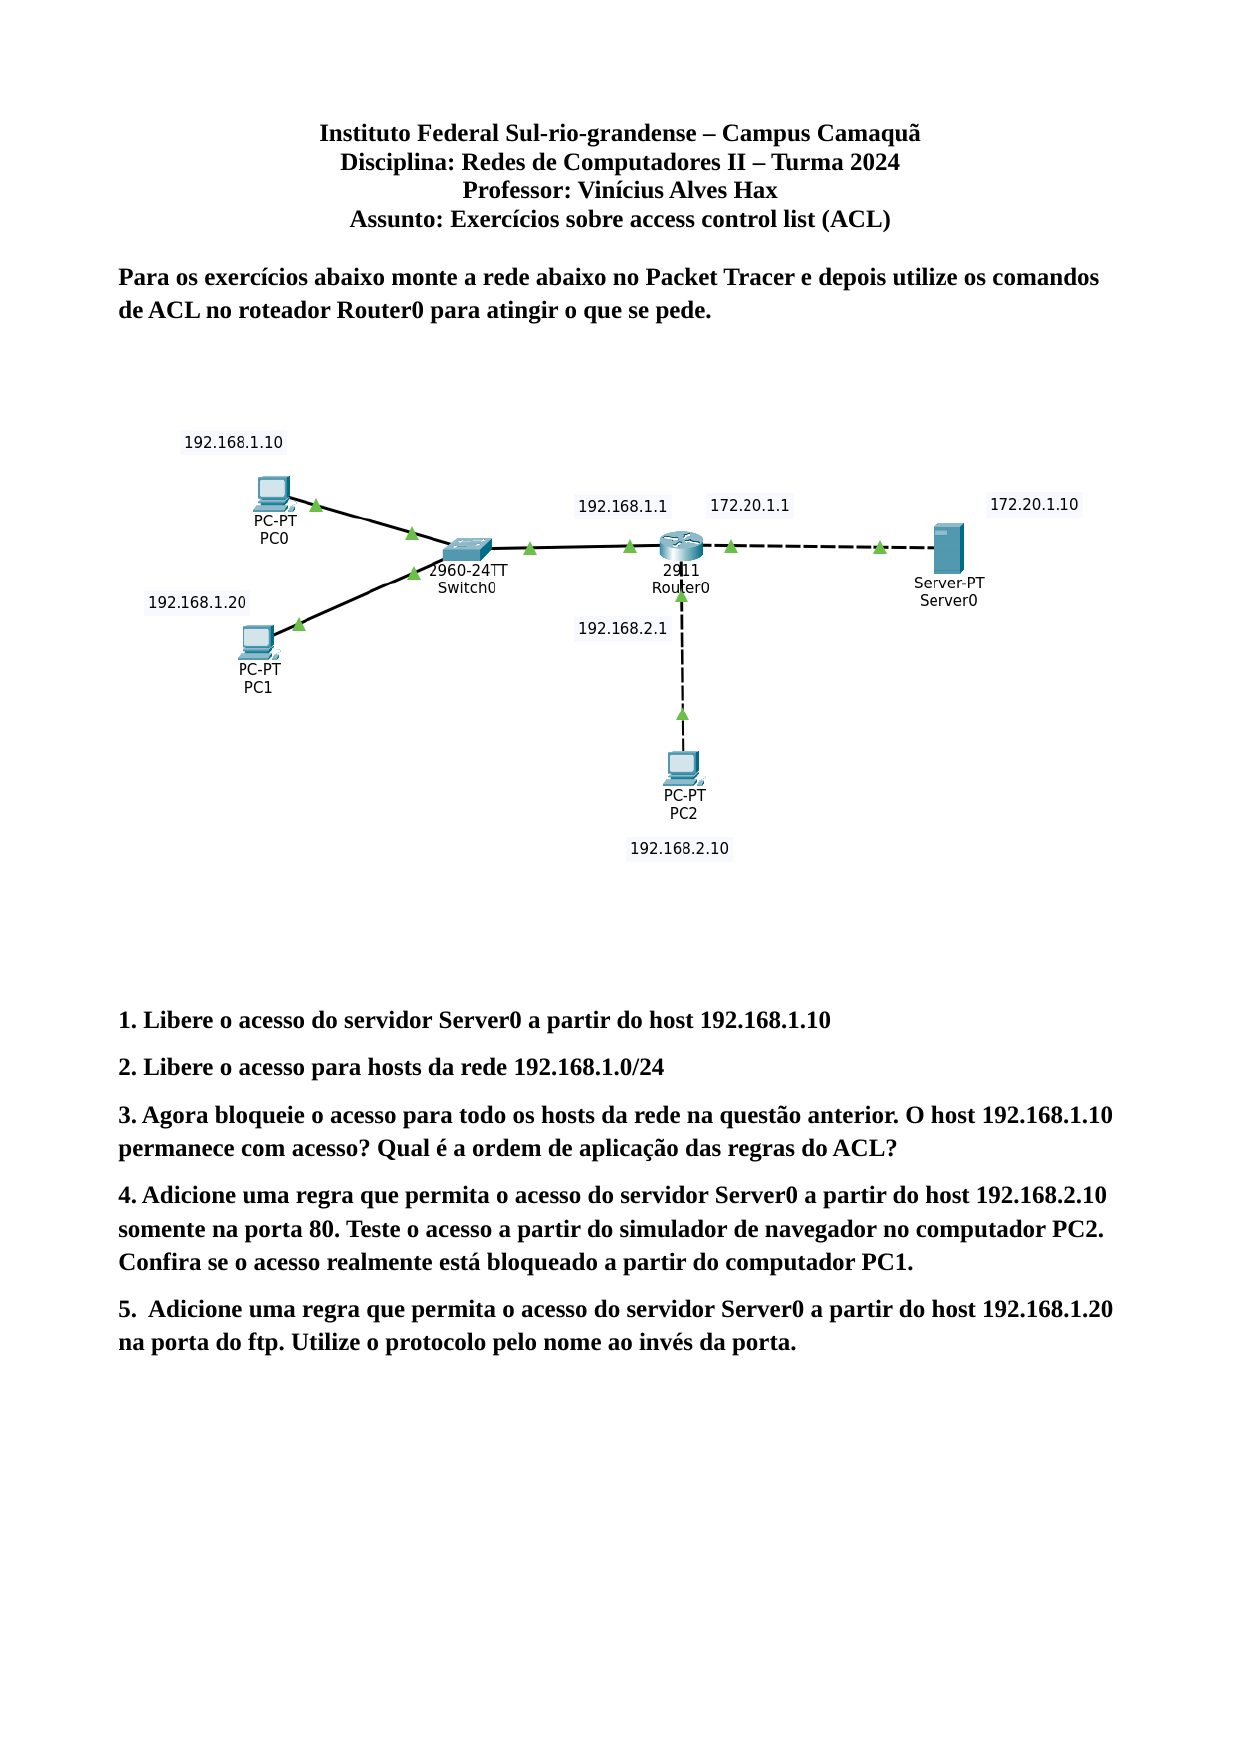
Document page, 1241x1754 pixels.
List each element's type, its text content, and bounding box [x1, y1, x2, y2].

text 3. Agora bloqueie o acesso para todo os hosts da rede na questão anterior. O host 192.168.1.10 permanece com acesso? Qual é a ordem de aplicação das regras do ACL? [118, 1100, 1122, 1162]
text Assunto: Exercícios sobre access control list (ACL) [118, 204, 1122, 233]
text 2. Libere o acesso para hosts da rede 192.168.1.0/24 [118, 1052, 1122, 1081]
text Para os exercícios abaixo monte a rede abaixo no Packet Tracer e depois utilize os comandos de ACL no roteador Router0 para atingir o que se pede. [118, 262, 1122, 324]
text 1. Libere o acesso do servidor Server0 a partir do host 192.168.1.10 [118, 1005, 1122, 1033]
picture [118, 390, 1123, 906]
text Disciplina: Redes de Computadores II – Turma 2024 [118, 147, 1122, 176]
text 4. Adicione uma regra que permita o acesso do servidor Server0 a partir do host 192.168.2.10 somente na porta 80. Teste o acesso a partir do simulador de navegador no computador PC2. Confira se o acesso realmente está bloqueado a partir do computador PC1. [118, 1181, 1122, 1275]
text 5. Adicione uma regra que permita o acesso do servidor Server0 a partir do host 192.168.1.20 na porta do ftp. Utilize o protocolo pelo nome ao invés da porta. [118, 1294, 1122, 1389]
text Professor: Vinícius Alves Hax [118, 176, 1122, 204]
text Instituto Federal Sul-rio-grandense – Campus Camaquã [118, 118, 1122, 147]
